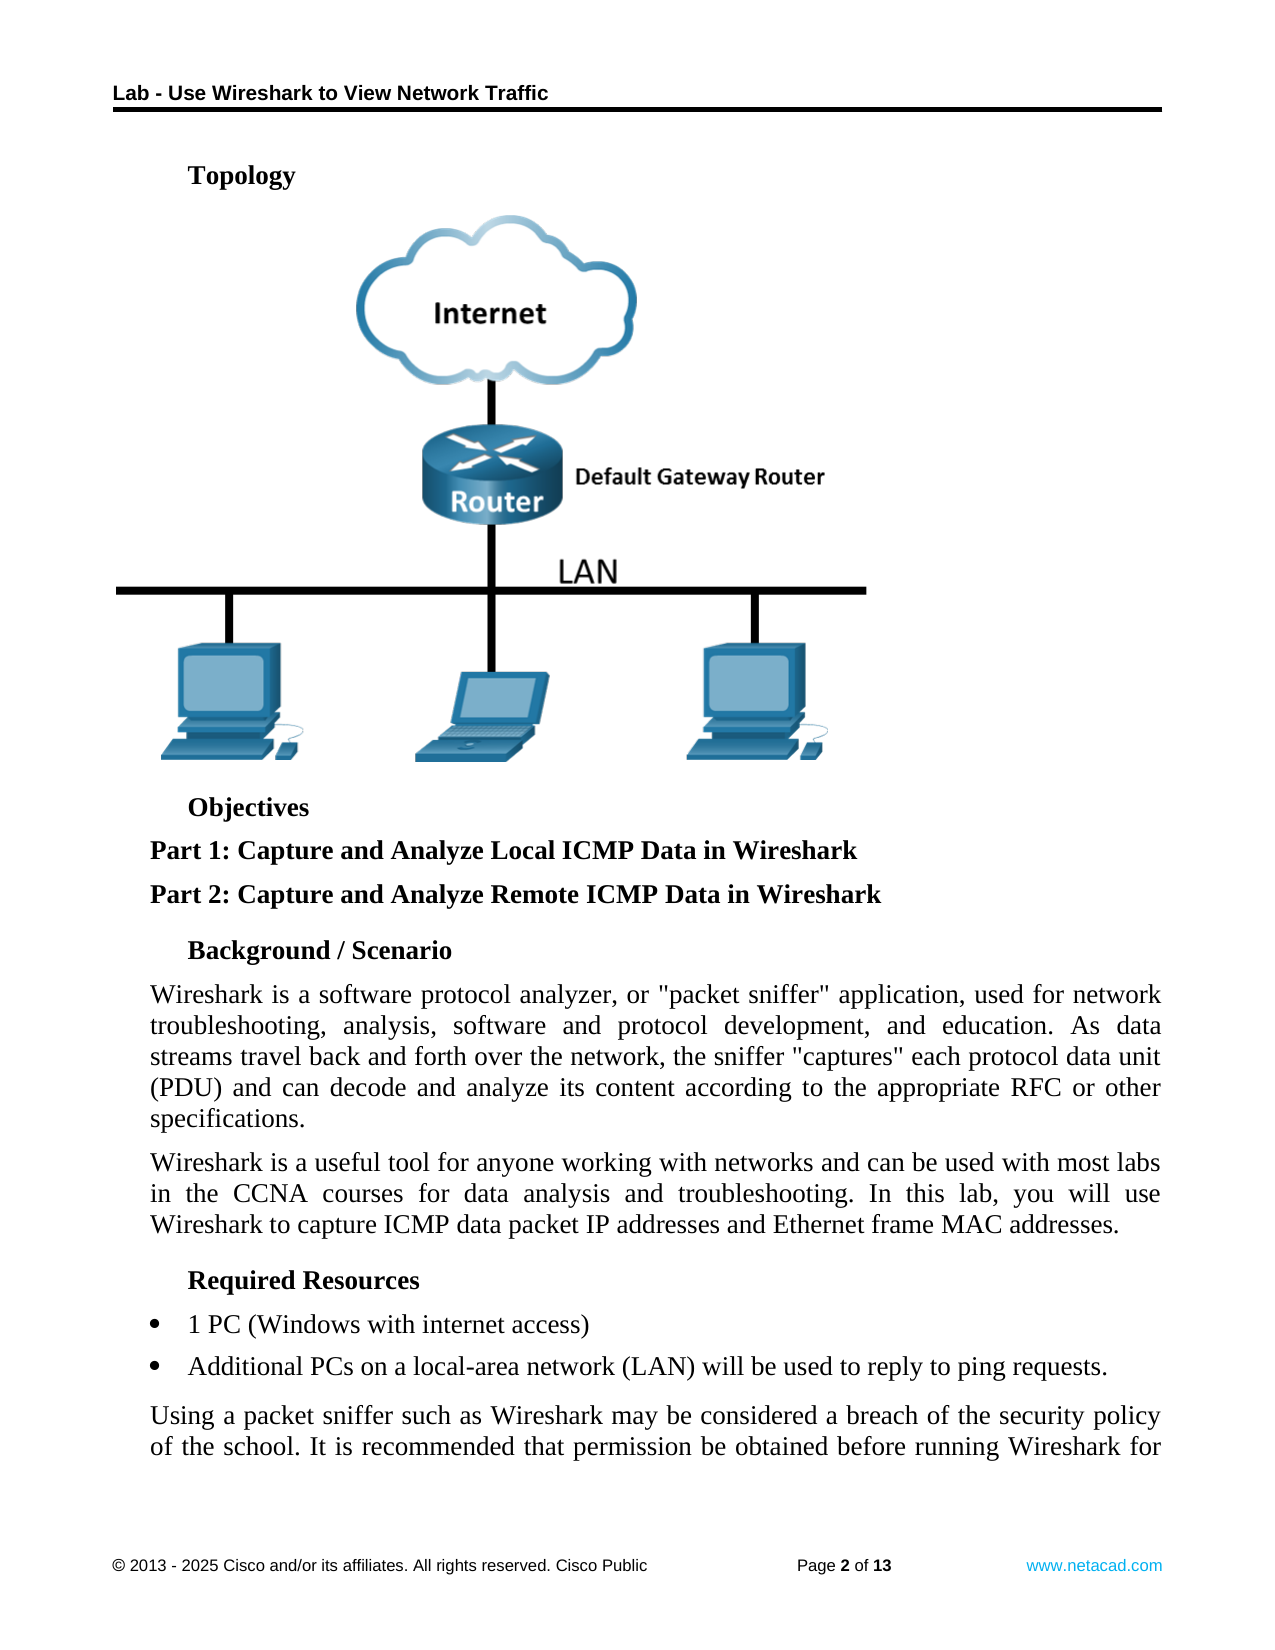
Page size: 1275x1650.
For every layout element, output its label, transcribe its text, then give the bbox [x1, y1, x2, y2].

text Wireshark is a useful tool for anyone working with networks and can be used with most labs in the CCNA courses for data analysis and troubleshooting. In this lab, you will use Wireshark to capture ICMP data packet IP addresses and Ethernet frame MAC addresses. [150, 1146, 1162, 1239]
subtitle Topology [112, 159, 1162, 190]
subtitle Objectives [112, 791, 1162, 822]
text Part 2: Capture and Analyze Remote ICMP Data in Wireshark [150, 878, 1162, 909]
list Additional PCs on a local-area network (LAN) will be used to reply to ping requests. [150, 1350, 1162, 1382]
picture [112, 215, 867, 762]
text Part 1: Capture and Analyze Local ICMP Data in Wireshark [150, 834, 1162, 866]
text Using a packet sniffer such as Wireshark may be considered a breach of the security policy of the school. It is recommended that permission be obtained before running Wireshark for [150, 1399, 1162, 1461]
text Wireshark is a software protocol analyzer, or "packet sniffer" application, used for network troubleshooting, analysis, software and protocol development, and education. As data streams travel back and forth over the network, the sniffer "captures" each protocol data unit (PDU) and can decode and analyze its content according to the appropriate RFC or other specifications. [150, 978, 1162, 1133]
list 1 PC (Windows with internet access) [150, 1308, 1162, 1339]
subtitle Required Resources [112, 1264, 1162, 1296]
subtitle Background / Scenario [112, 934, 1162, 965]
